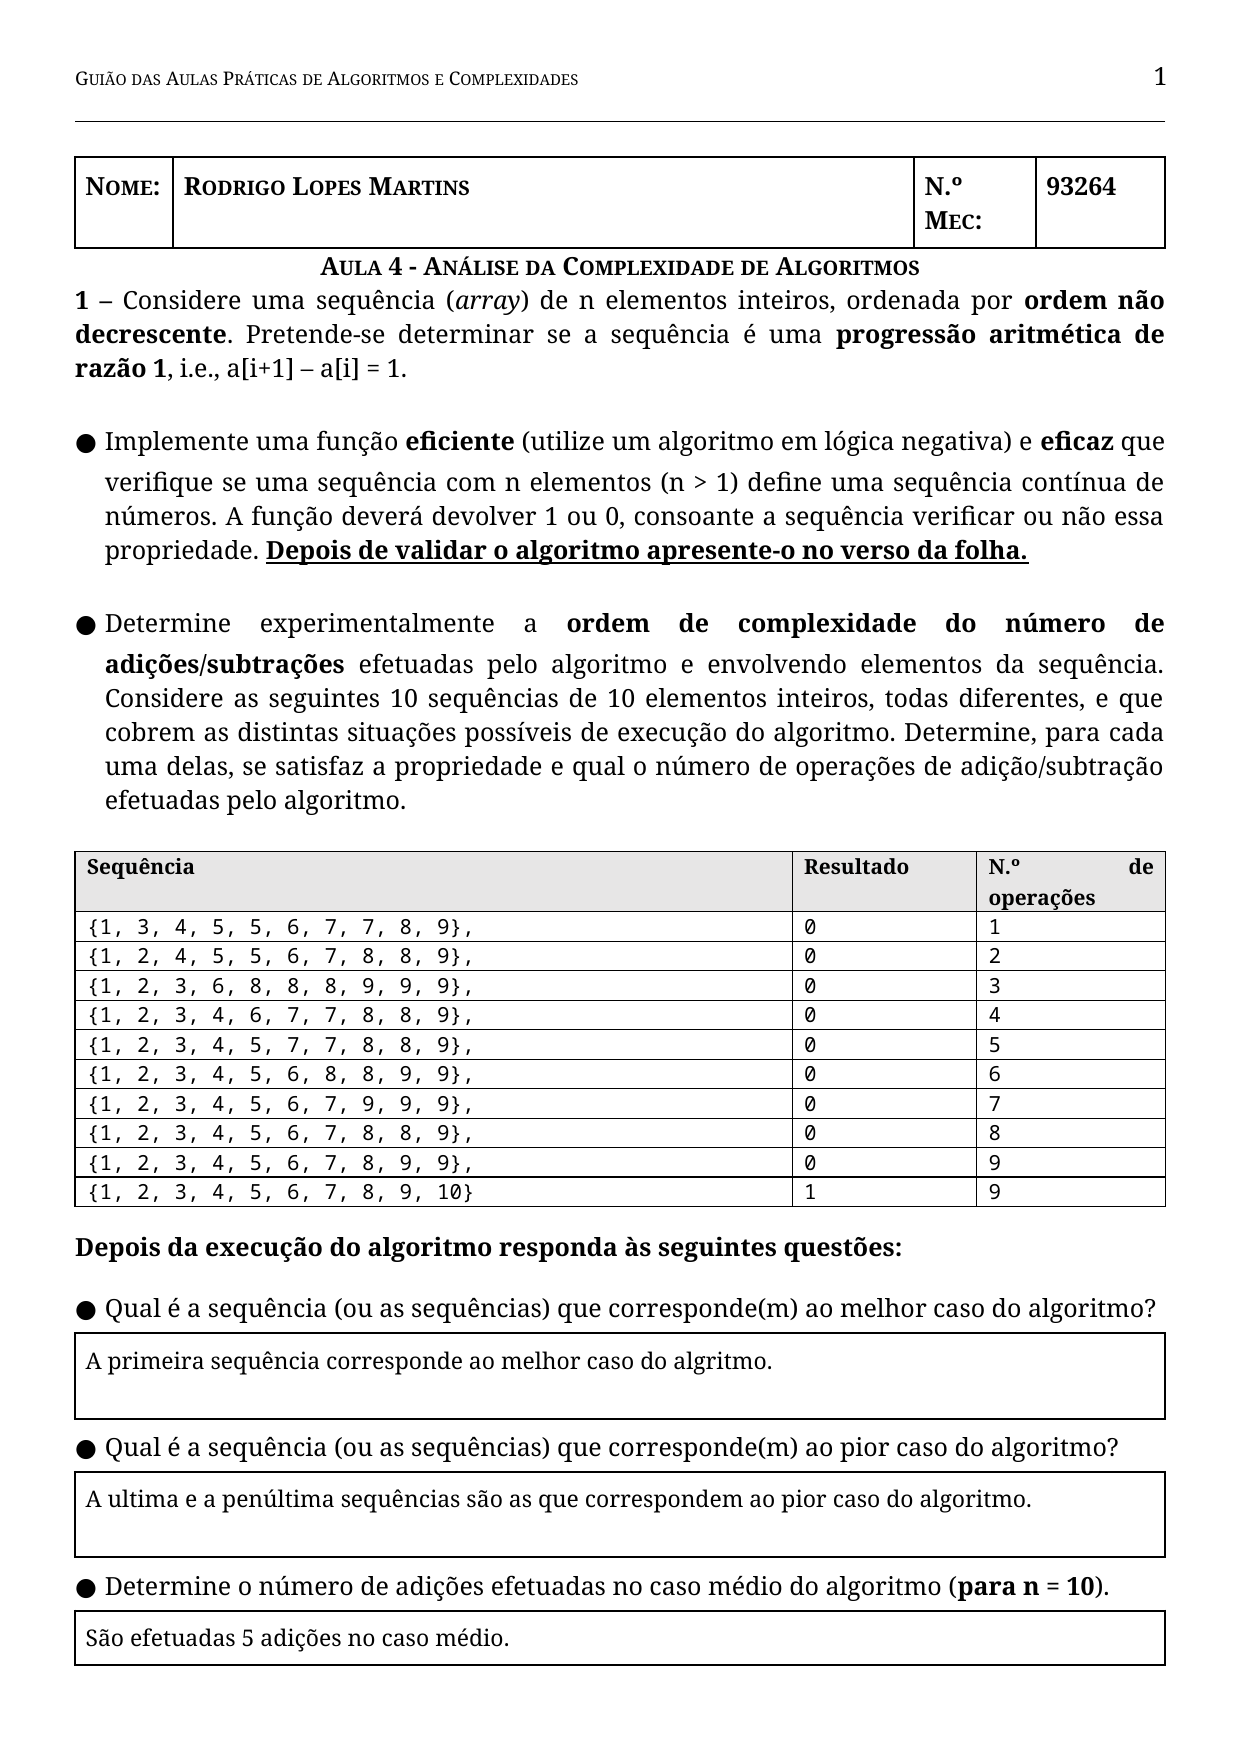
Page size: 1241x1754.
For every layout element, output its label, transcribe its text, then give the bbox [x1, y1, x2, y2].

list Determine o número de adições efetuadas no caso médio do algoritmo (para n = 10). [75, 1558, 1165, 1609]
table_header N.º de operações [977, 852, 1165, 911]
table_header N.º Mec: [915, 158, 1035, 247]
table_cell 7 [977, 1089, 1165, 1117]
table_cell {1, 2, 3, 4, 5, 7, 7, 8, 8, 9}, [76, 1030, 792, 1058]
table_cell {1, 2, 4, 5, 5, 6, 7, 8, 8, 9}, [76, 942, 792, 970]
table_cell 0 [793, 942, 976, 970]
table_cell 1 [977, 912, 1165, 941]
table_header 93264 [1037, 158, 1164, 247]
table_cell 1 [793, 1178, 976, 1206]
list Qual é a sequência (ou as sequências) que corresponde(m) ao melhor caso do algoritmo? [75, 1281, 1165, 1332]
list Implemente uma função eficiente (utilize um algoritmo em lógica negativa) e eficaz que verifique se uma sequência com n elementos (n > 1) define uma sequência contínua de números. A função deverá devolver 1 ou 0, consoante a sequência verificar ou não essa propriedade. Depois de validar o algoritmo apresente-o no verso da folha. [75, 413, 1165, 567]
table_cell {1, 2, 3, 4, 5, 6, 7, 8, 9, 10} [76, 1178, 792, 1206]
table_cell {1, 2, 3, 4, 5, 6, 7, 9, 9, 9}, [76, 1089, 792, 1117]
table_header São efetuadas 5 adições no caso médio. [76, 1612, 1164, 1664]
table_cell 0 [793, 971, 976, 999]
table_cell 0 [793, 912, 976, 941]
table_cell 2 [977, 942, 1165, 970]
table_header Nome: [76, 158, 172, 247]
table_cell 9 [977, 1148, 1165, 1176]
table_cell 6 [977, 1060, 1165, 1088]
table_cell 0 [793, 1060, 976, 1088]
table_header Resultado [793, 852, 976, 911]
table_cell {1, 3, 4, 5, 5, 6, 7, 7, 8, 9}, [76, 912, 792, 941]
text Aula 4 - Análise da Complexidade de Algoritmos [75, 249, 1165, 283]
list Determine experimentalmente a ordem de complexidade do número de adições/subtrações efetuadas pelo algoritmo e envolvendo elementos da sequência. Considere as seguintes 10 sequências de 10 elementos inteiros, todas diferentes, e que cobrem as distintas situações possíveis de execução do algoritmo. Determine, para cada uma delas, se satisfaz a propriedade e qual o número de operações de adição/subtração efetuadas pelo algoritmo. [75, 595, 1165, 817]
table_cell 3 [977, 971, 1165, 999]
table_cell {1, 2, 3, 6, 8, 8, 8, 9, 9, 9}, [76, 971, 792, 999]
table_header Rodrigo Lopes Martins [174, 158, 913, 247]
list Qual é a sequência (ou as sequências) que corresponde(m) ao pior caso do algoritmo? [75, 1420, 1165, 1471]
table_cell {1, 2, 3, 4, 5, 6, 8, 8, 9, 9}, [76, 1060, 792, 1088]
table_cell 8 [977, 1119, 1165, 1147]
table_header Sequência [76, 852, 792, 911]
table_cell {1, 2, 3, 4, 5, 6, 7, 8, 8, 9}, [76, 1119, 792, 1147]
table_cell 5 [977, 1030, 1165, 1058]
table_cell 0 [793, 1148, 976, 1176]
table_header A ultima e a penúltima sequências são as que correspondem ao pior caso do algoritmo. [76, 1473, 1164, 1556]
table_cell {1, 2, 3, 4, 6, 7, 7, 8, 8, 9}, [76, 1001, 792, 1029]
table_cell 0 [793, 1001, 976, 1029]
table_cell 0 [793, 1089, 976, 1117]
table_cell {1, 2, 3, 4, 5, 6, 7, 8, 9, 9}, [76, 1148, 792, 1176]
table_cell 4 [977, 1001, 1165, 1029]
text Depois da execução do algoritmo responda às seguintes questões: [75, 1230, 1165, 1264]
text 1 – Considere uma sequência (array) de n elementos inteiros, ordenada por ordem não decrescente. Pretende-se determinar se a sequência é uma progressão aritmética de razão 1, i.e., a[i+1] – a[i] = 1. [75, 283, 1165, 385]
table_cell 0 [793, 1119, 976, 1147]
table_cell 0 [793, 1030, 976, 1058]
table_header A primeira sequência corresponde ao melhor caso do algritmo. [76, 1334, 1164, 1417]
table_cell 9 [977, 1178, 1165, 1206]
